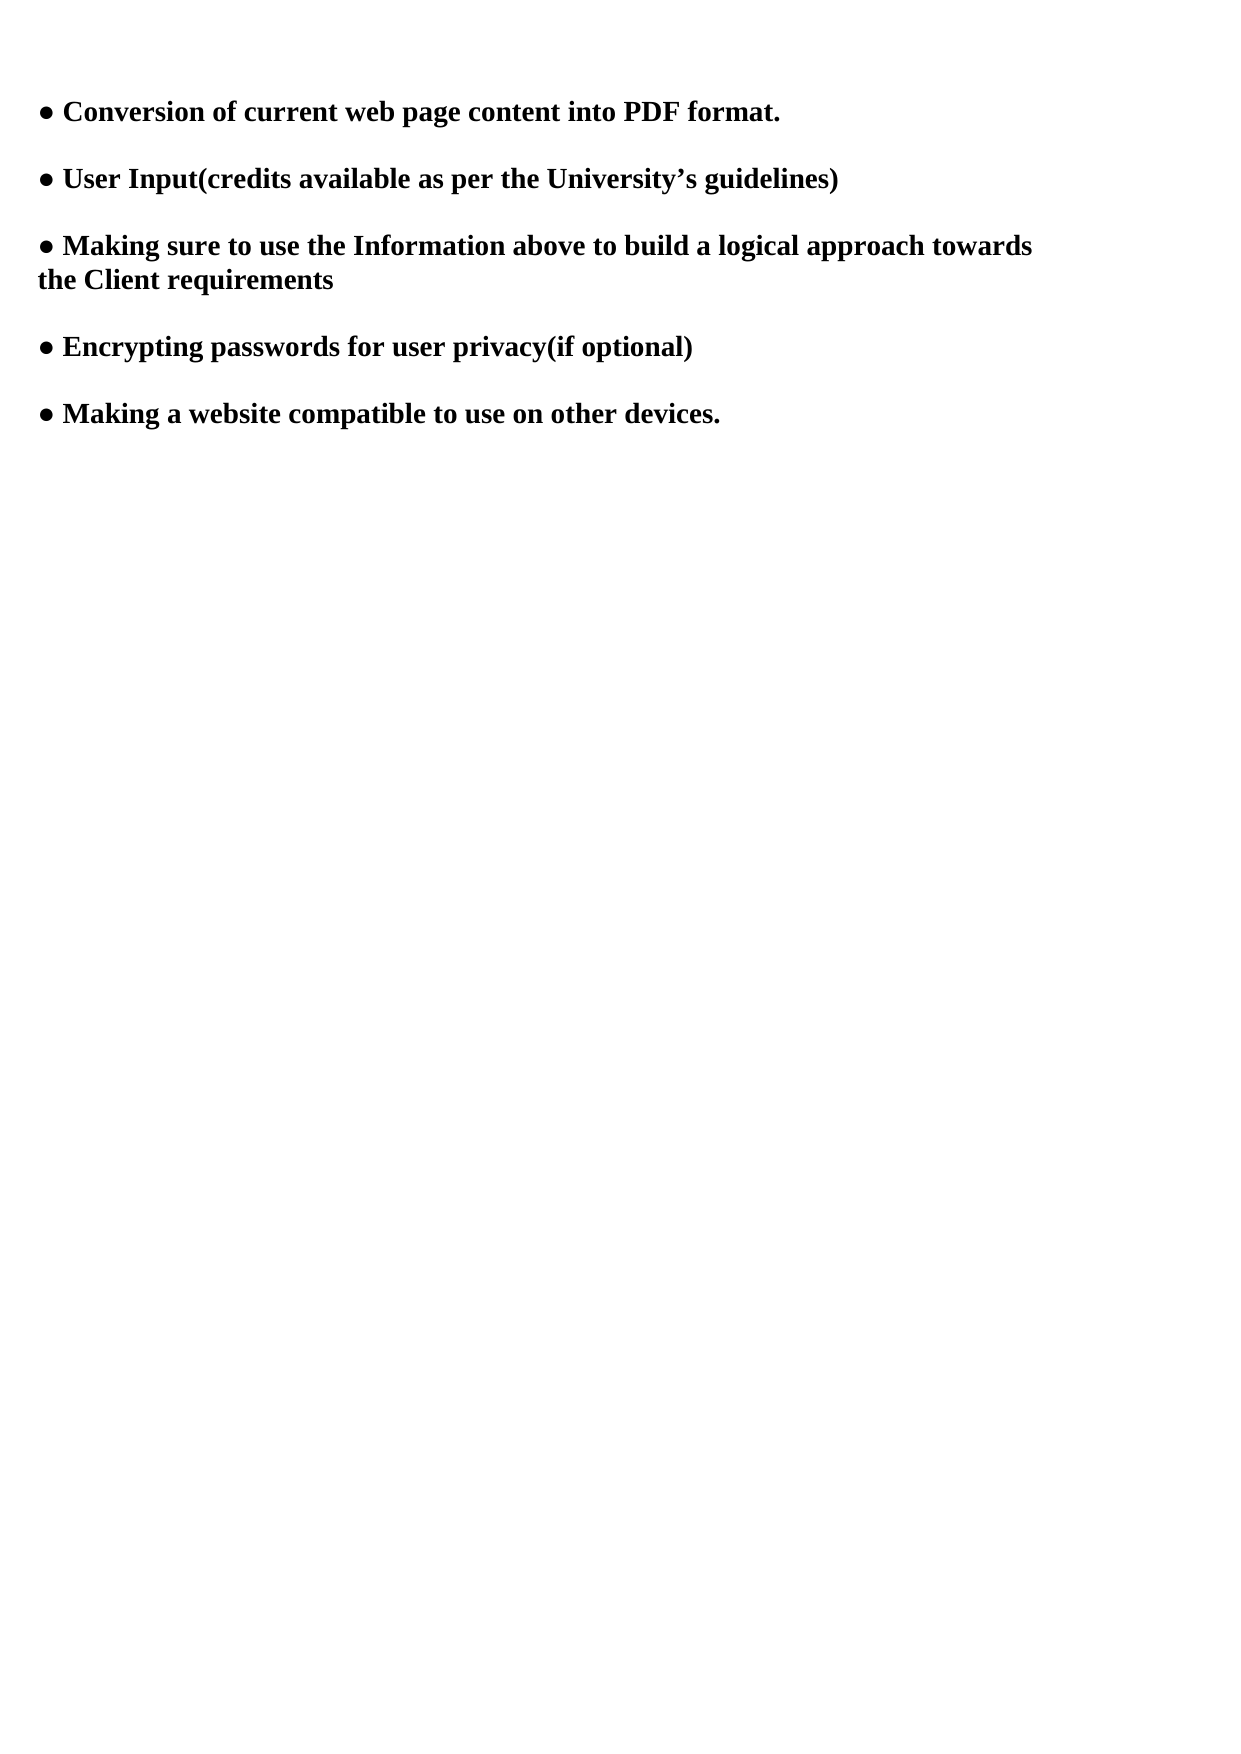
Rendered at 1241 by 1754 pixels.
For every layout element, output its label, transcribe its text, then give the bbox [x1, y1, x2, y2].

text ● Making sure to use the Information above to build a logical approach towards [37, 228, 1213, 262]
text ● User Input(credits available as per the University’s guidelines) [37, 161, 1213, 228]
text ● Conversion of current web page content into PDF format. [37, 94, 1213, 161]
text ● Making a website compatible to use on other devices. [37, 396, 1213, 429]
text ● Encrypting passwords for user privacy(if optional) [37, 329, 1213, 396]
text the Client requirements [37, 262, 1213, 329]
